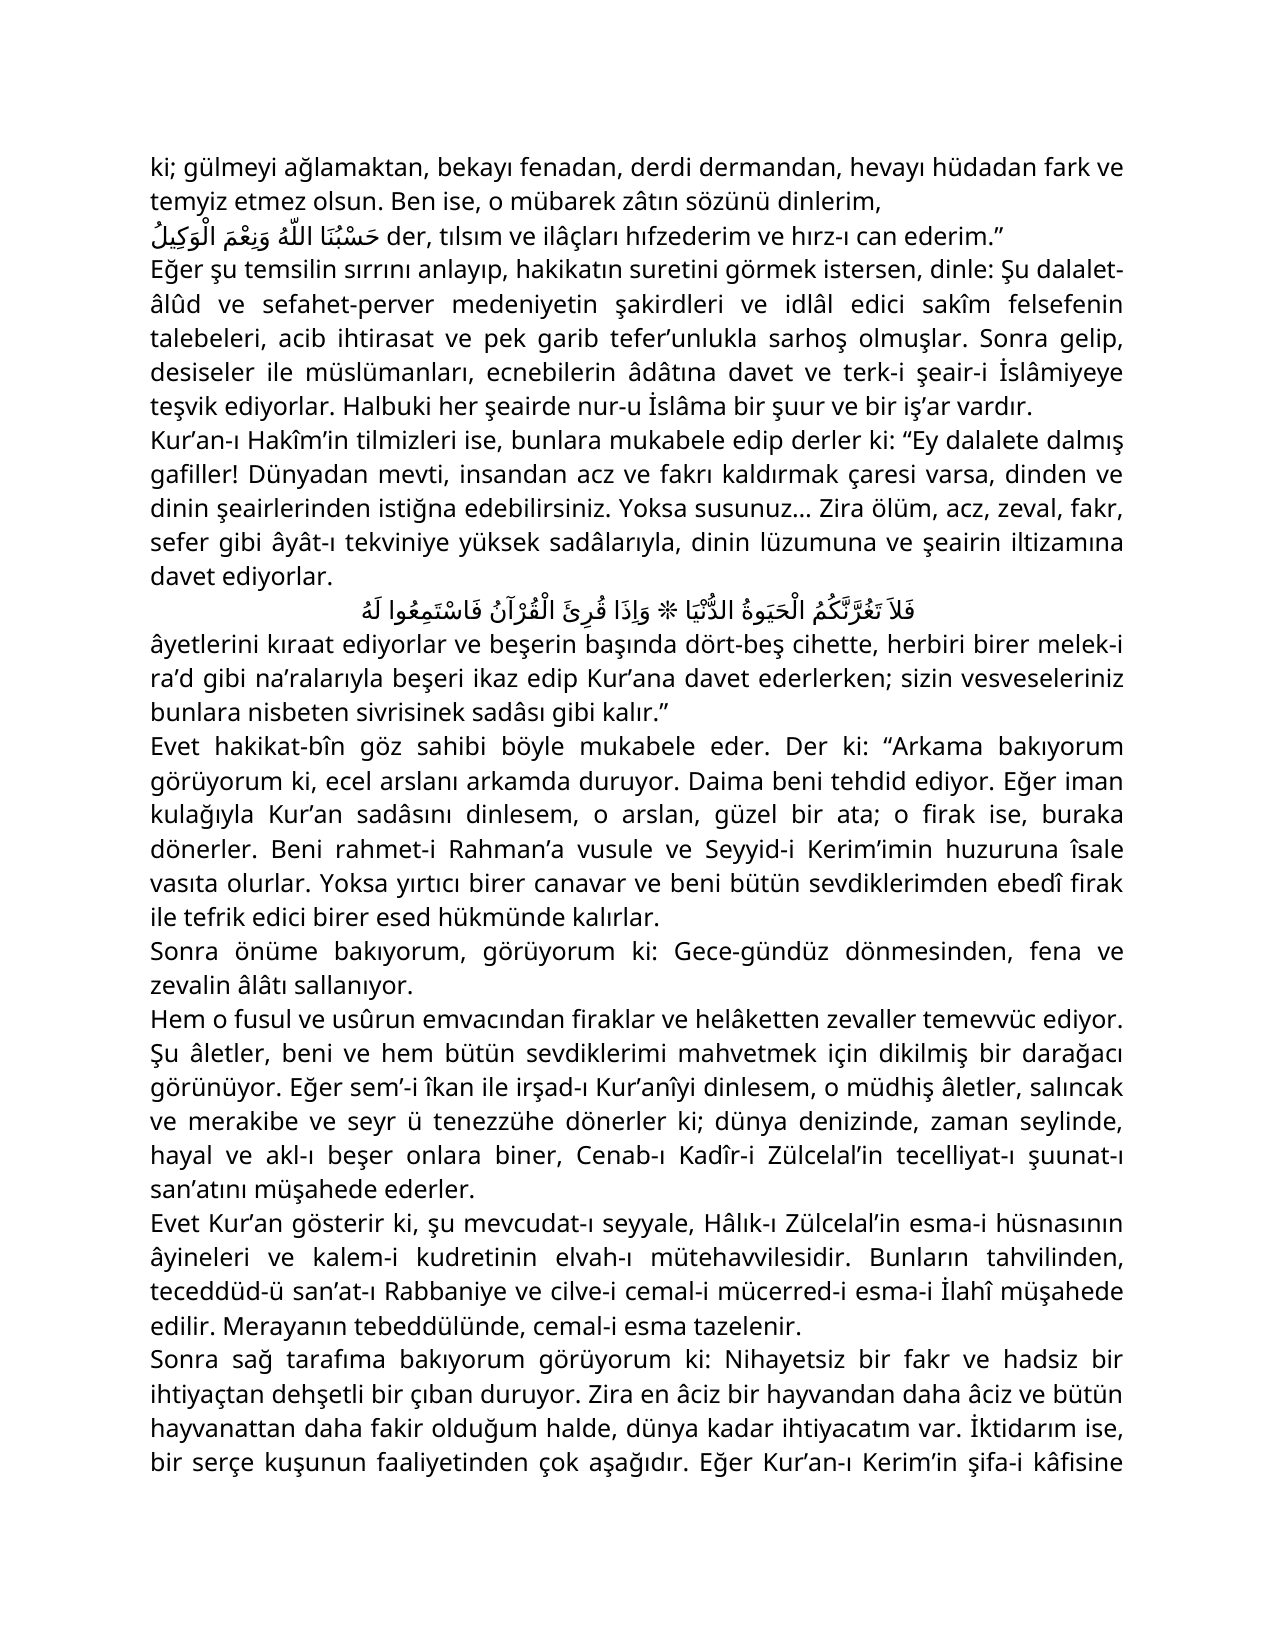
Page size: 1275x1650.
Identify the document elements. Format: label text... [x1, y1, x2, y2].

text Hem o fusul ve usûrun emvacından firaklar ve helâketten zevaller temevvüc ediyor. Şu âletler, beni ve hem bütün sevdiklerimi mahvetmek için dikilmiş bir darağacı görünüyor. Eğer sem’-i îkan ile irşad-ı Kur’anîyi dinlesem, o müdhiş âletler, salıncak ve merakibe ve seyr ü tenezzühe dönerler ki; dünya denizinde, zaman seylinde, hayal ve akl-ı beşer onlara biner, Cenab-ı Kadîr-i Zülcelal’in tecelliyat-ı şuunat-ı san’atını müşahede ederler. [150, 1002, 1125, 1206]
text âyetlerini kıraat ediyorlar ve beşerin başında dört-beş cihette, herbiri birer melek-i ra’d gibi na’ralarıyla beşeri ikaz edip Kur’ana davet ederlerken; sizin vesveseleriniz bunlara nisbeten sivrisinek sadâsı gibi kalır.” [150, 627, 1125, 729]
text Sonra sağ tarafıma bakıyorum görüyorum ki: Nihayetsiz bir fakr ve hadsiz bir ihtiyaçtan dehşetli bir çıban duruyor. Zira en âciz bir hayvandan daha âciz ve bütün hayvanattan daha fakir olduğum halde, dünya kadar ihtiyacatım var. İktidarım ise, bir serçe kuşunun faaliyetinden çok aşağıdır. Eğer Kur’an-ı Kerim’in şifa-i kâfisine [150, 1342, 1125, 1478]
text ki; gülmeyi ağlamaktan, bekayı fenadan, derdi dermandan, hevayı hüdadan fark ve temyiz etmez olsun. Ben ise, o mübarek zâtın sözünü dinlerim, [150, 150, 1125, 218]
text Eğer şu temsilin sırrını anlayıp, hakikatın suretini görmek istersen, dinle: Şu dalalet-âlûd ve sefahet-perver medeniyetin şakirdleri ve idlâl edici sakîm felsefenin talebeleri, acib ihtirasat ve pek garib tefer’unlukla sarhoş olmuşlar. Sonra gelip, desiseler ile müslümanları, ecnebilerin âdâtına davet ve terk-i şeair-i İslâmiyeye teşvik ediyorlar. Halbuki her şeairde nur-u İslâma bir şuur ve bir iş’ar vardır. [150, 252, 1125, 422]
text فَلاَ تَغُرَّنَّكُمُ الْحَيَوةُ الدُّنْيَا ❊ وَاِذَا قُرِئَ الْقُرْآنُ فَاسْتَمِعُوا لَهُ [150, 593, 1125, 627]
text Evet hakikat-bîn göz sahibi böyle mukabele eder. Der ki: “Arkama bakıyorum görüyorum ki, ecel arslanı arkamda duruyor. Daima beni tehdid ediyor. Eğer iman kulağıyla Kur’an sadâsını dinlesem, o arslan, güzel bir ata; o firak ise, buraka dönerler. Beni rahmet-i Rahman’a vusule ve Seyyid-i Kerim’imin huzuruna îsale vasıta olurlar. Yoksa yırtıcı birer canavar ve beni bütün sevdiklerimden ebedî firak ile tefrik edici birer esed hükmünde kalırlar. [150, 729, 1125, 933]
text Kur’an-ı Hakîm’in tilmizleri ise, bunlara mukabele edip derler ki: “Ey dalalete dalmış gafiller! Dünyadan mevti, insandan acz ve fakrı kaldırmak çaresi varsa, dinden ve dinin şeairlerinden istiğna edebilirsiniz. Yoksa susunuz… Zira ölüm, acz, zeval, fakr, sefer gibi âyât-ı tekviniye yüksek sadâlarıyla, dinin lüzumuna ve şeairin iltizamına davet ediyorlar. [150, 422, 1125, 593]
text حَسْبُنَا اللّهُ وَنِعْمَ الْوَكِيلُ der, tılsım ve ilâçları hıfzederim ve hırz-ı can ederim.” [150, 218, 1125, 252]
text Evet Kur’an gösterir ki, şu mevcudat-ı seyyale, Hâlık-ı Zülcelal’in esma-i hüsnasının âyineleri ve kalem-i kudretinin elvah-ı mütehavvilesidir. Bunların tahvilinden, teceddüd-ü san’at-ı Rabbaniye ve cilve-i cemal-i mücerred-i esma-i İlahî müşahede edilir. Merayanın tebeddülünde, cemal-i esma tazelenir. [150, 1206, 1125, 1342]
text Sonra önüme bakıyorum, görüyorum ki: Gece-gündüz dönmesinden, fena ve zevalin âlâtı sallanıyor. [150, 933, 1125, 1002]
